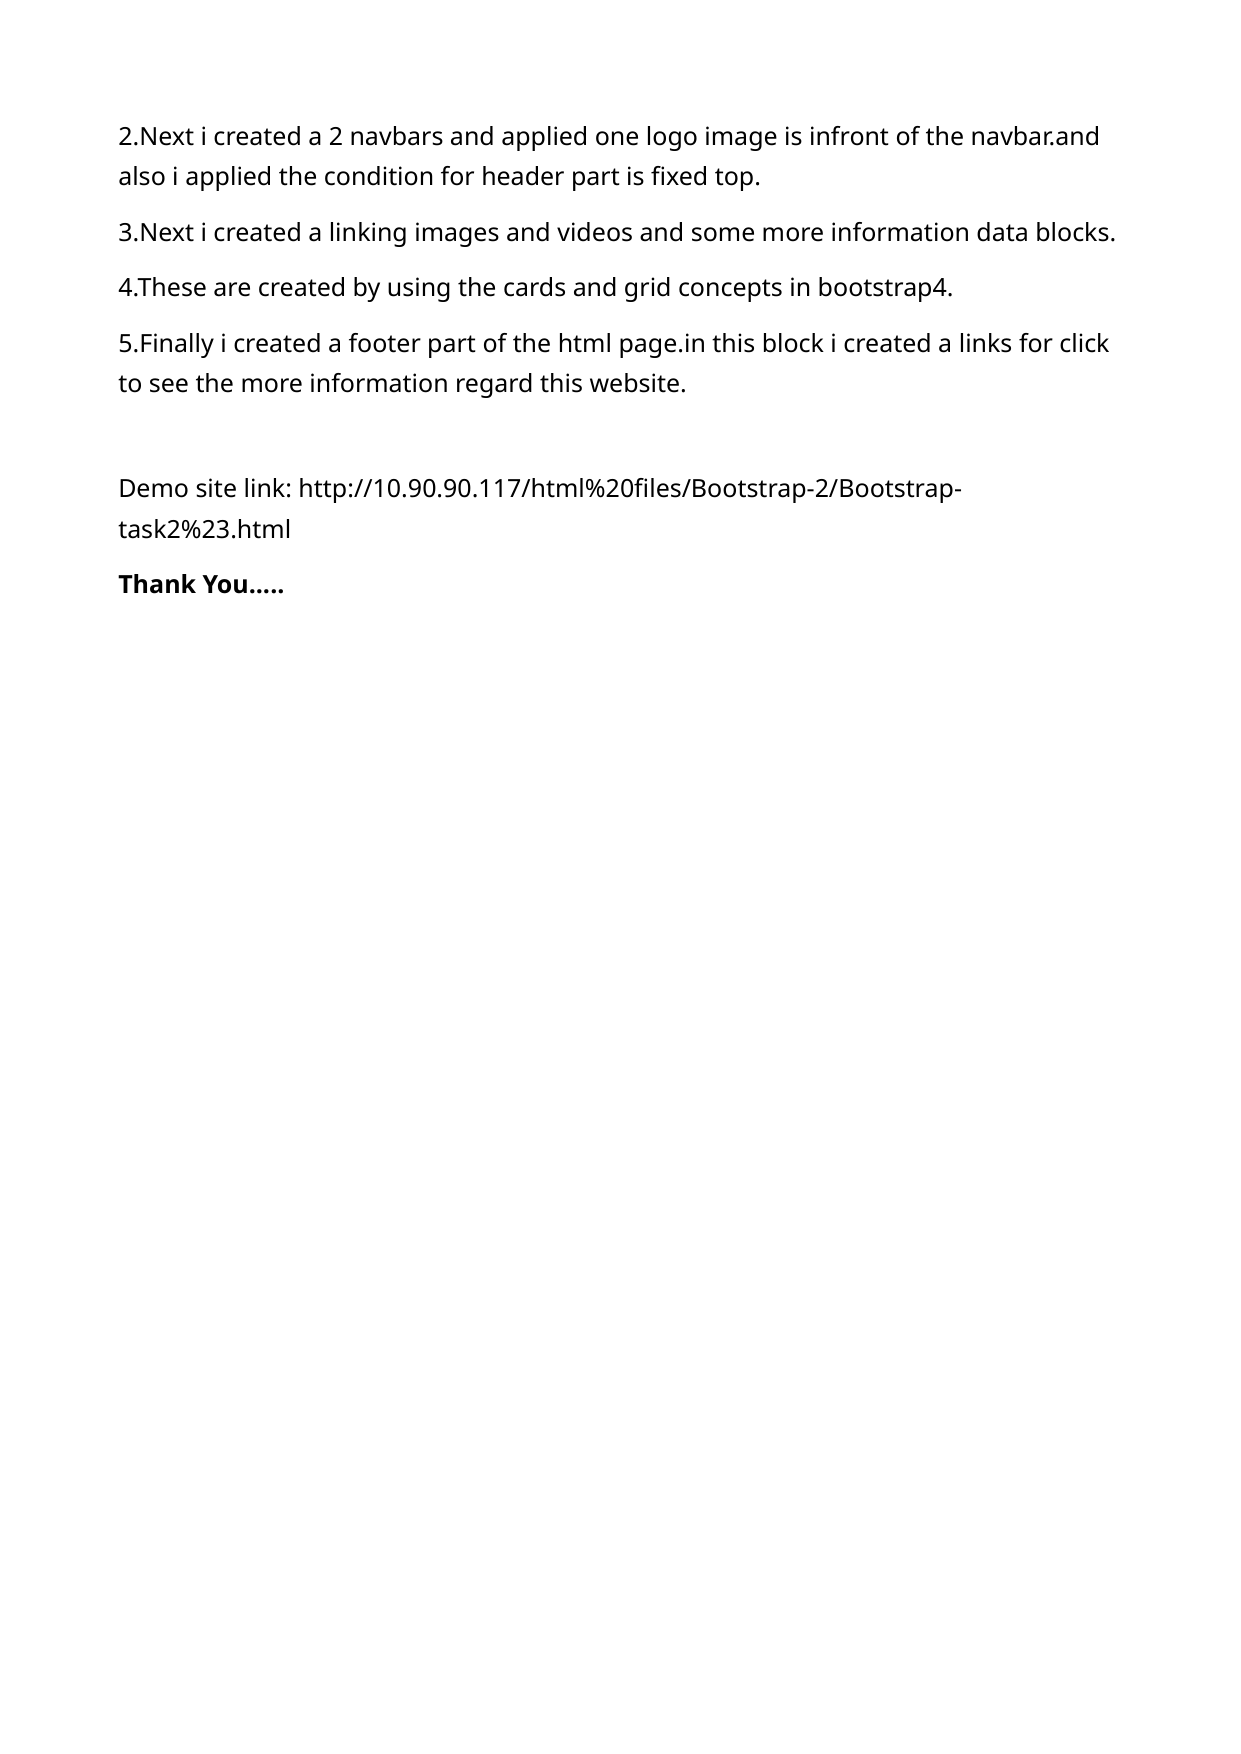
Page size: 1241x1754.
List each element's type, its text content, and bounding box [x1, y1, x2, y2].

text 5.Finally i created a footer part of the html page.in this block i created a links for click to see the more information regard this website. [118, 325, 1122, 400]
text 3.Next i created a linking images and videos and some more information data blocks. [118, 214, 1122, 248]
text Demo site link: http://10.90.90.117/html%20files/Bootstrap-2/Bootstrap-task2%23.html [118, 471, 1122, 545]
text 2.Next i created a 2 navbars and applied one logo image is infront of the navbar.and also i applied the condition for header part is fixed top. [118, 118, 1122, 193]
text 4.These are created by using the cards and grid concepts in bootstrap4. [118, 270, 1122, 304]
text Thank You..... [118, 567, 1122, 601]
